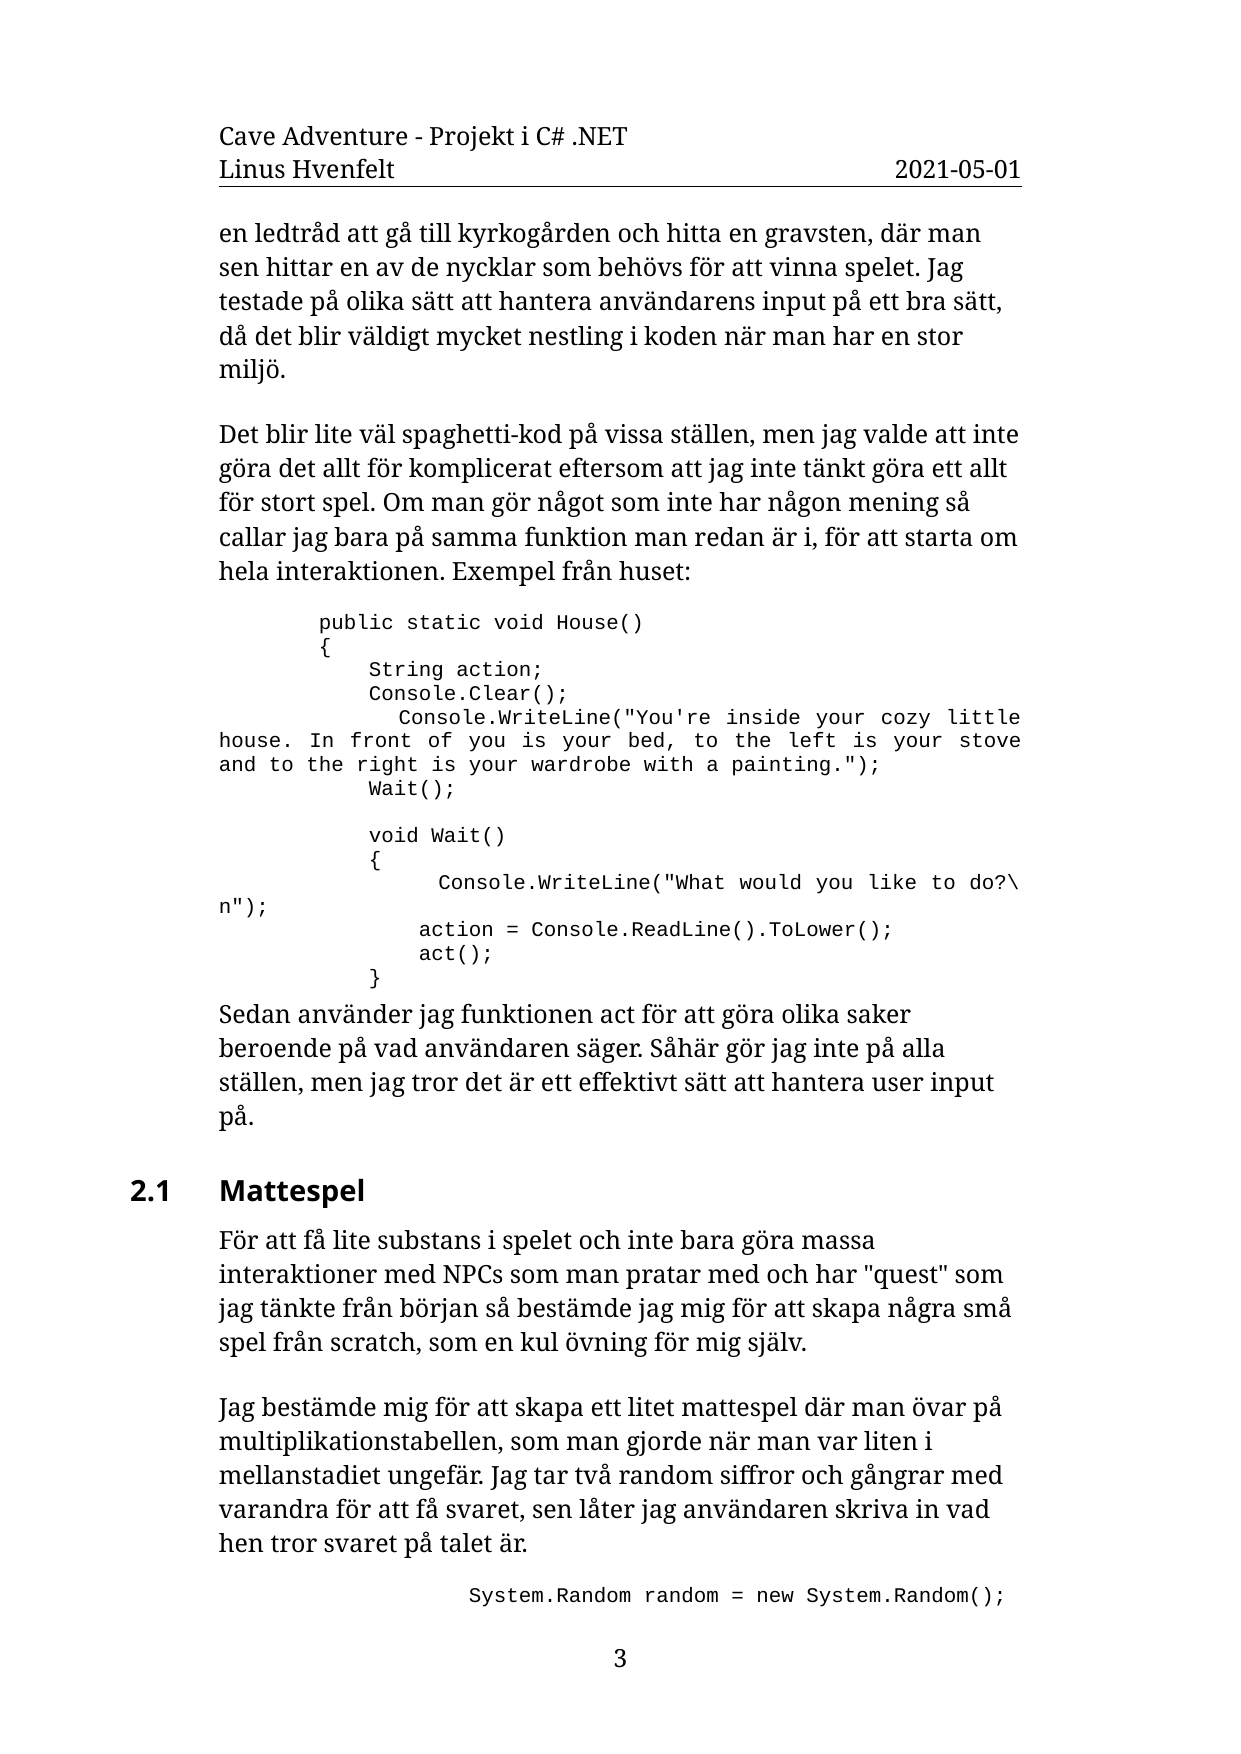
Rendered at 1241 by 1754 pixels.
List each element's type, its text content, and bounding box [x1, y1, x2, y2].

text Sedan använder jag funktionen act för att göra olika saker beroende på vad användaren säger. Såhär gör jag inte på alla ställen, men jag tror det är ett effektivt sätt att hantera user input på. [218, 996, 1022, 1133]
text Det blir lite väl spaghetti-kod på vissa ställen, men jag valde att inte göra det allt för komplicerat eftersom att jag inte tänkt göra ett allt för stort spel. Om man gör något som inte har någon mening så callar jag bara på samma funktion man redan är i, för att starta om hela interaktionen. Exempel från huset: [218, 417, 1022, 587]
text public static void House() [218, 612, 1022, 636]
text action = Console.ReadLine().ToLower(); [218, 919, 1022, 943]
subtitle Mattespel [130, 1170, 1022, 1209]
text void Wait() [218, 825, 1022, 848]
text act(); [218, 943, 1022, 967]
text Console.WriteLine("What would you like to do?\n"); [218, 872, 1022, 919]
text { [218, 636, 1022, 659]
text String action; [218, 659, 1022, 683]
text Console.Clear(); [218, 683, 1022, 707]
text { [218, 848, 1022, 872]
text } [218, 967, 1022, 990]
text Jag bestämde mig för att skapa ett litet mattespel där man övar på multiplikationstabellen, som man gjorde när man var liten i mellanstadiet ungefär. Jag tar två random siffror och gångrar med varandra för att få svaret, sen låter jag användaren skriva in vad hen tror svaret på talet är. [218, 1389, 1022, 1560]
text Console.WriteLine("You're inside your cozy little house. In front of you is your bed, to the left is your stove and to the right is your wardrobe with a painting."); [218, 707, 1022, 778]
text Wait(); [218, 778, 1022, 801]
text För att få lite substans i spelet och inte bara göra massa interaktioner med NPCs som man pratar med och har "quest" som jag tänkte från början så bestämde jag mig för att skapa några små spel från scratch, som en kul övning för mig själv. [218, 1222, 1022, 1359]
text en ledtråd att gå till kyrkogården och hitta en gravsten, där man sen hittar en av de nycklar som behövs för att vinna spelet. Jag testade på olika sätt att hantera användarens input på ett bra sätt, då det blir väldigt mycket nestling i koden när man har en stor miljö. [218, 216, 1022, 386]
text System.Random random = new System.Random(); [218, 1584, 1022, 1608]
